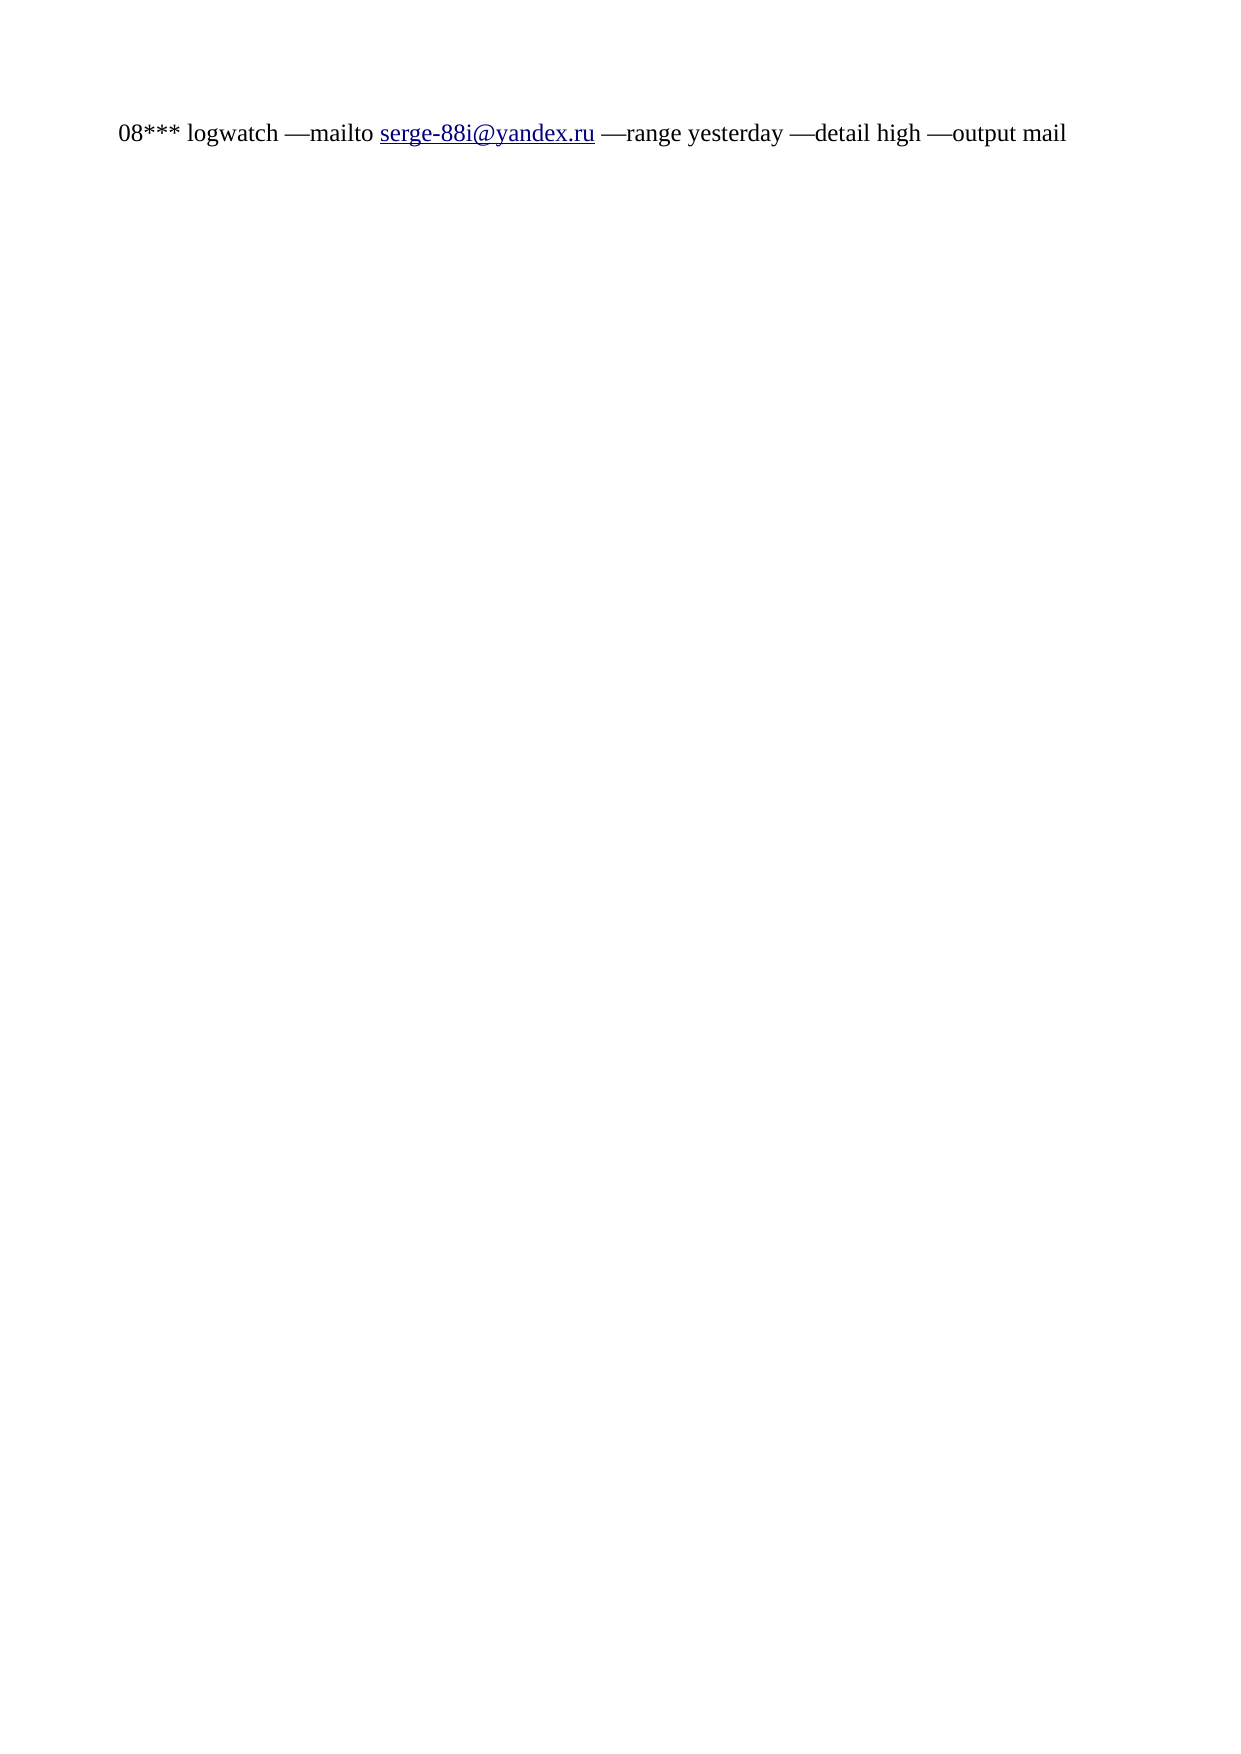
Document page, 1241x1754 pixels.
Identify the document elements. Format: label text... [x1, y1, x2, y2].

text 08*** logwatch —mailto serge-88i@yandex.ru —range yesterday —detail high —output mail [118, 118, 1122, 147]
